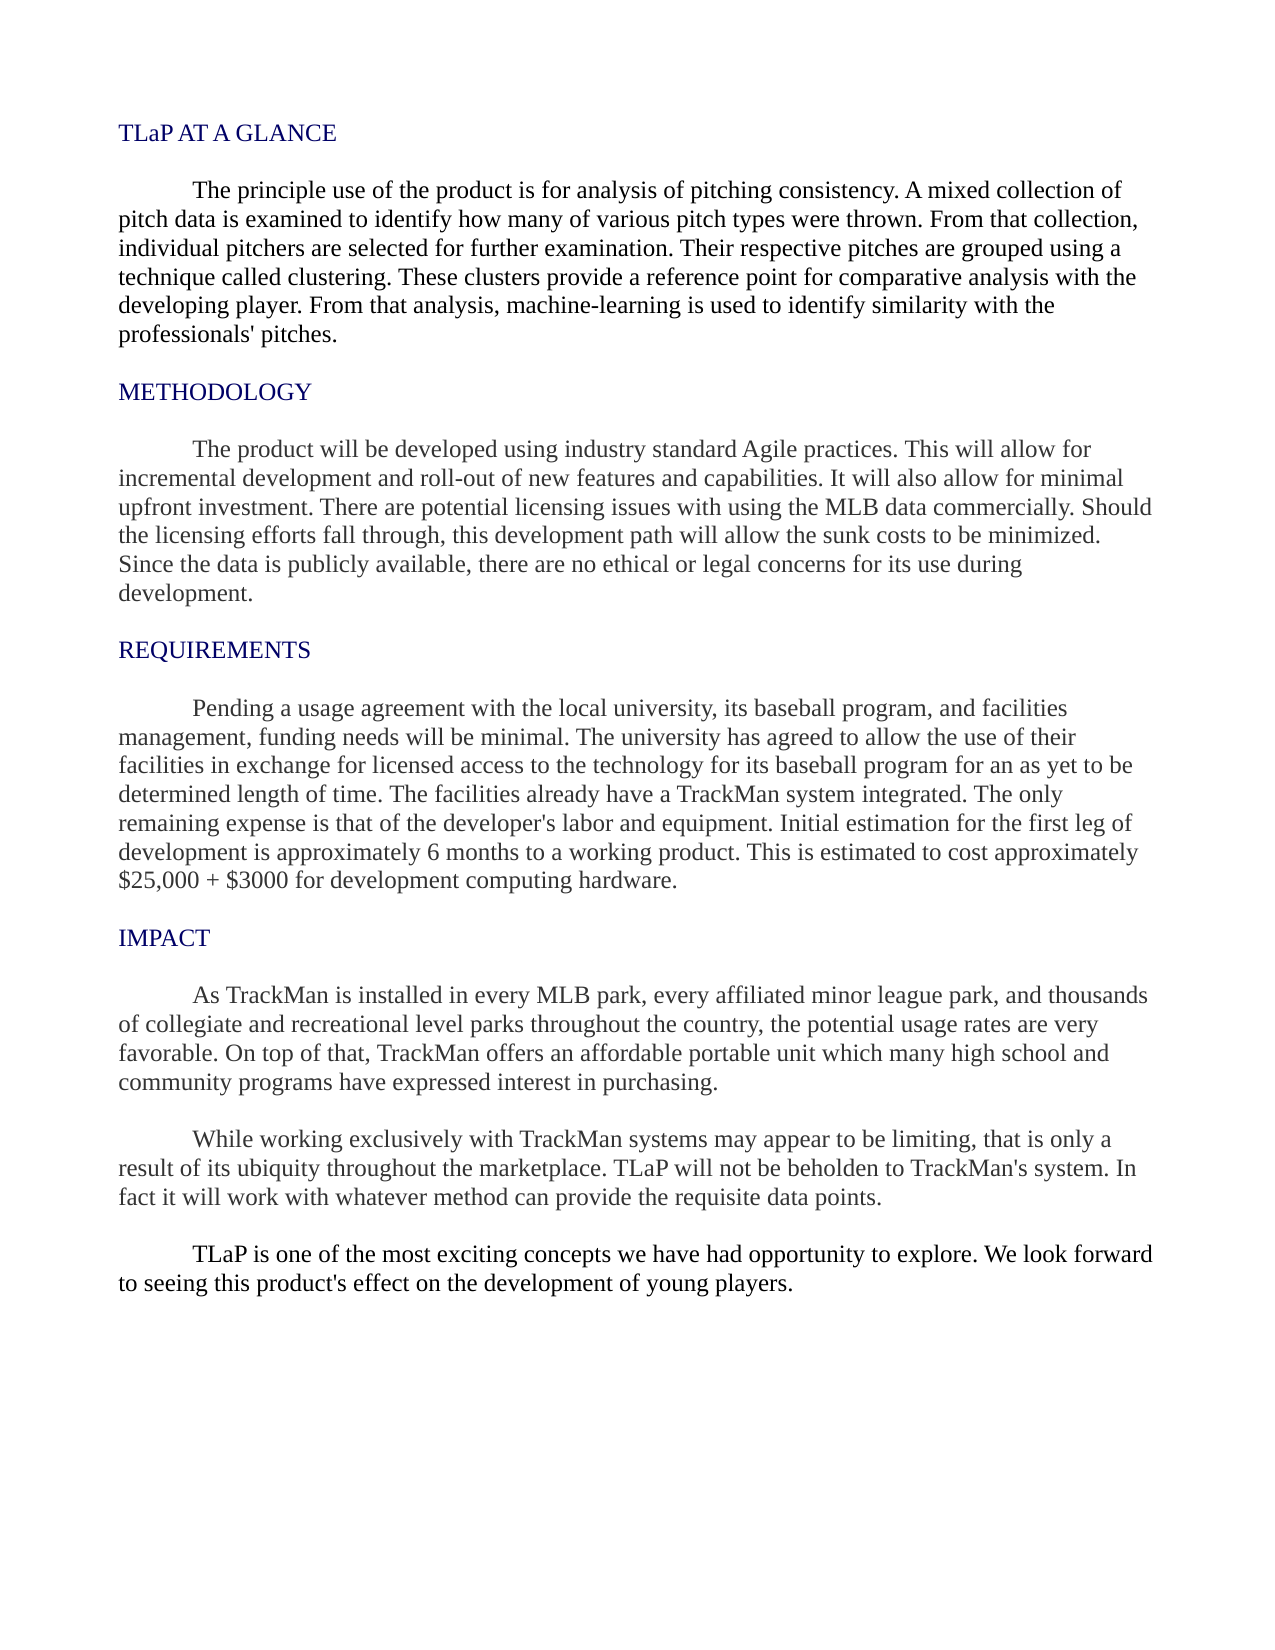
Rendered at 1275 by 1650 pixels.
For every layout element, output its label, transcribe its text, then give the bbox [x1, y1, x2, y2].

text As TrackMan is installed in every MLB park, every affiliated minor league park, and thousands of collegiate and recreational level parks throughout the country, the potential usage rates are very favorable. On top of that, TrackMan offers an affordable portable unit which many high school and community programs have expressed interest in purchasing. [118, 981, 1157, 1096]
text Pending a usage agreement with the local university, its baseball program, and facilities management, funding needs will be minimal. The university has agreed to allow the use of their facilities in exchange for licensed access to the technology for its baseball program for an as yet to be determined length of time. The facilities already have a TrackMan system integrated. The only remaining expense is that of the developer's labor and equipment. Initial estimation for the first leg of development is approximately 6 months to a working product. This is estimated to cost approximately $25,000 + $3000 for development computing hardware. [118, 693, 1157, 894]
text The product will be developed using industry standard Agile practices. This will allow for incremental development and roll-out of new features and capabilities. It will also allow for minimal upfront investment. There are potential licensing issues with using the MLB data commercially. Should the licensing efforts fall through, this development path will allow the sunk costs to be minimized. Since the data is publicly available, there are no ethical or legal concerns for its use during development. [118, 434, 1157, 607]
text TLaP is one of the most exciting concepts we have had opportunity to explore. We look forward to seeing this product's effect on the development of young players. [118, 1239, 1157, 1297]
text IMPACT [118, 923, 1157, 952]
text The principle use of the product is for analysis of pitching consistency. A mixed collection of pitch data is examined to identify how many of various pitch types were thrown. From that collection, individual pitchers are selected for further examination. Their respective pitches are grouped using a technique called clustering. These clusters provide a reference point for comparative analysis with the developing player. From that analysis, machine-learning is used to identify similarity with the professionals' pitches. [118, 176, 1157, 348]
text METHODOLOGY [118, 377, 1157, 406]
text While working exclusively with TrackMan systems may appear to be limiting, that is only a result of its ubiquity throughout the marketplace. TLaP will not be beholden to TrackMan's system. In fact it will work with whatever method can provide the requisite data points. [118, 1124, 1157, 1211]
text REQUIREMENTS [118, 636, 1157, 664]
text TLaP AT A GLANCE [118, 118, 1157, 147]
